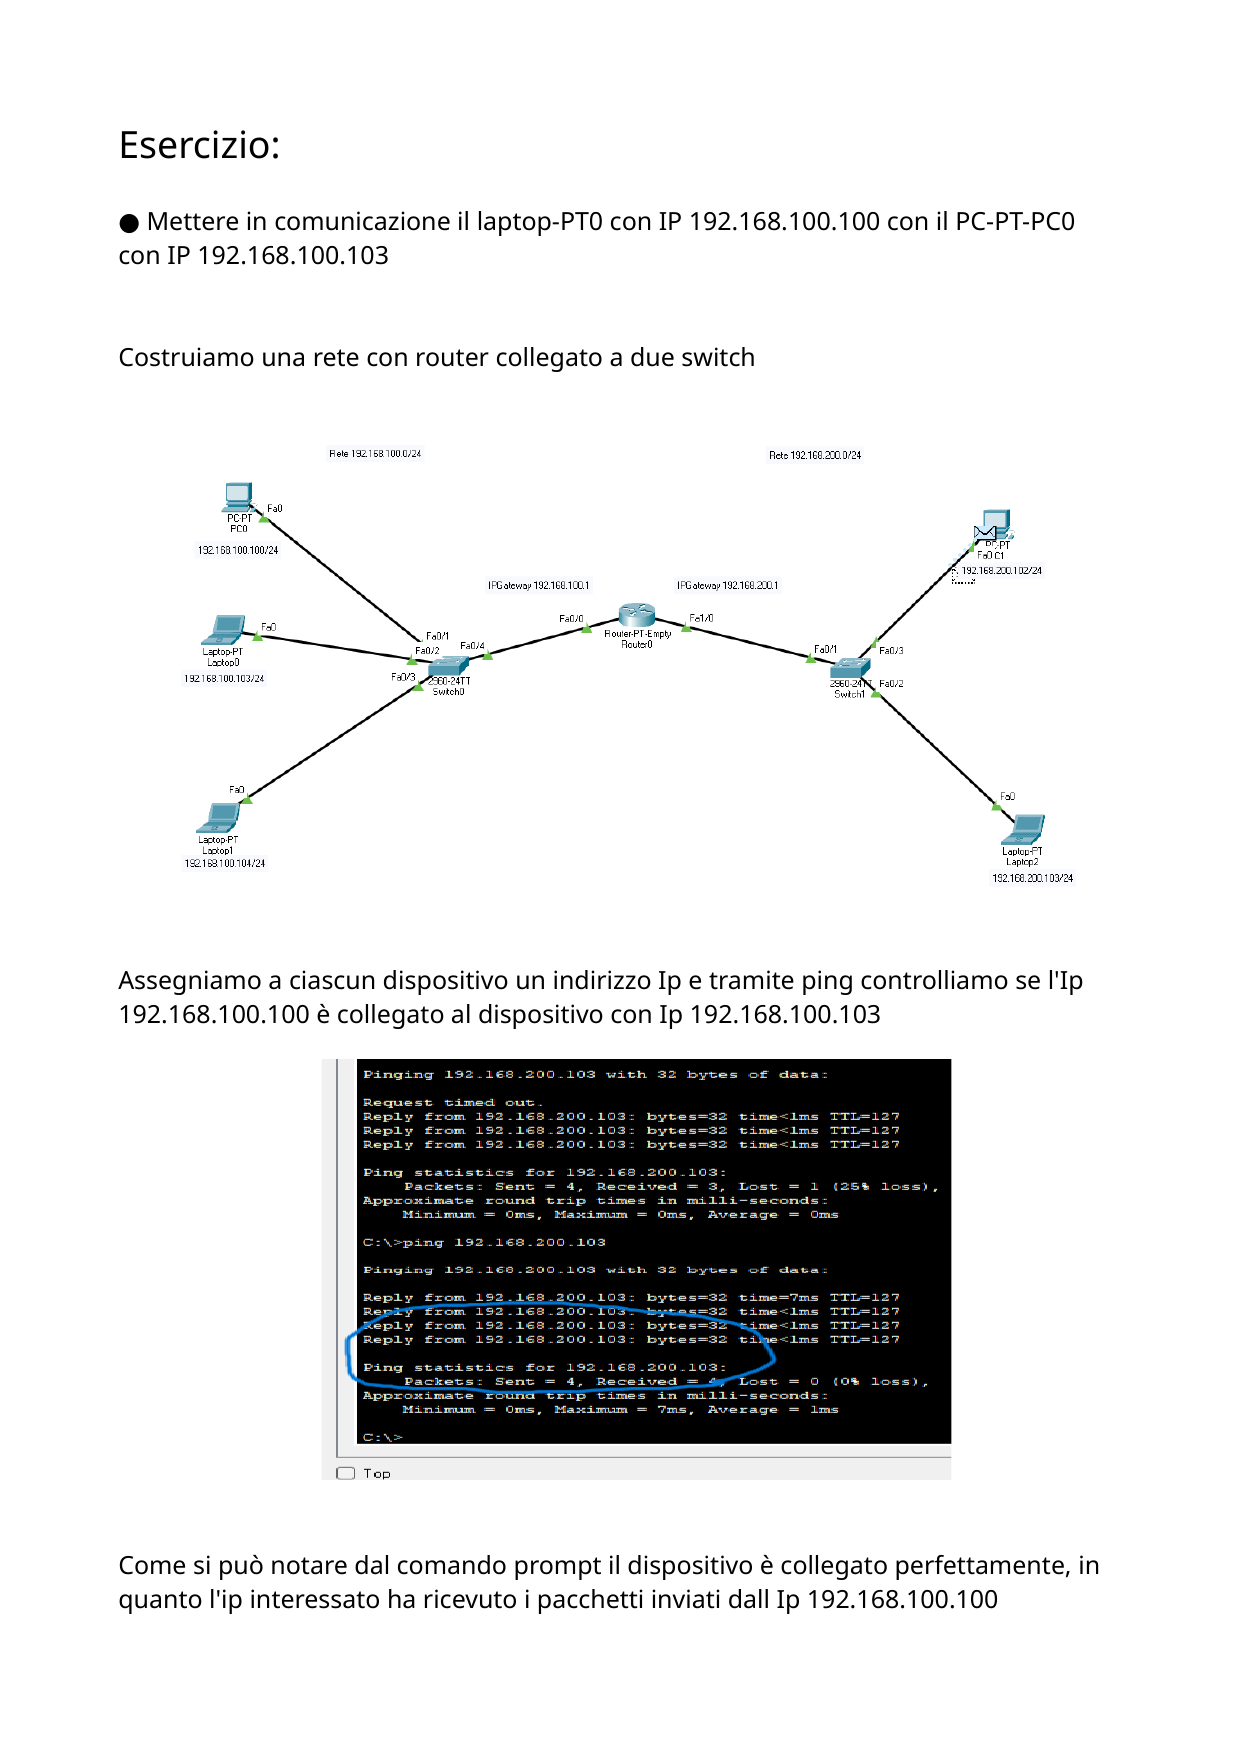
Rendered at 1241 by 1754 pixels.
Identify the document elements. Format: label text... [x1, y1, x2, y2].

text [118, 408, 1122, 415]
text Esercizio: [118, 118, 1122, 169]
text ● Mettere in comunicazione il laptop-PT0 con IP 192.168.100.100 con il PC-PT-PC0 con IP 192.168.100.103 [118, 203, 1122, 271]
picture [118, 415, 1123, 963]
text Costruiamo una rete con router collegato a due switch [118, 339, 1122, 373]
text Assegniamo a ciascun dispositivo un indirizzo Ip e tramite ping controlliamo se l'Ip 192.168.100.100 è collegato al dispositivo con Ip 192.168.100.103 [118, 963, 1122, 1031]
text Come si può notare dal comando prompt il dispositivo è collegato perfettamente, in quanto l'ip interessato ha ricevuto i pacchetti inviati dall Ip 192.168.100.100 [118, 1548, 1122, 1616]
picture [321, 1059, 952, 1480]
